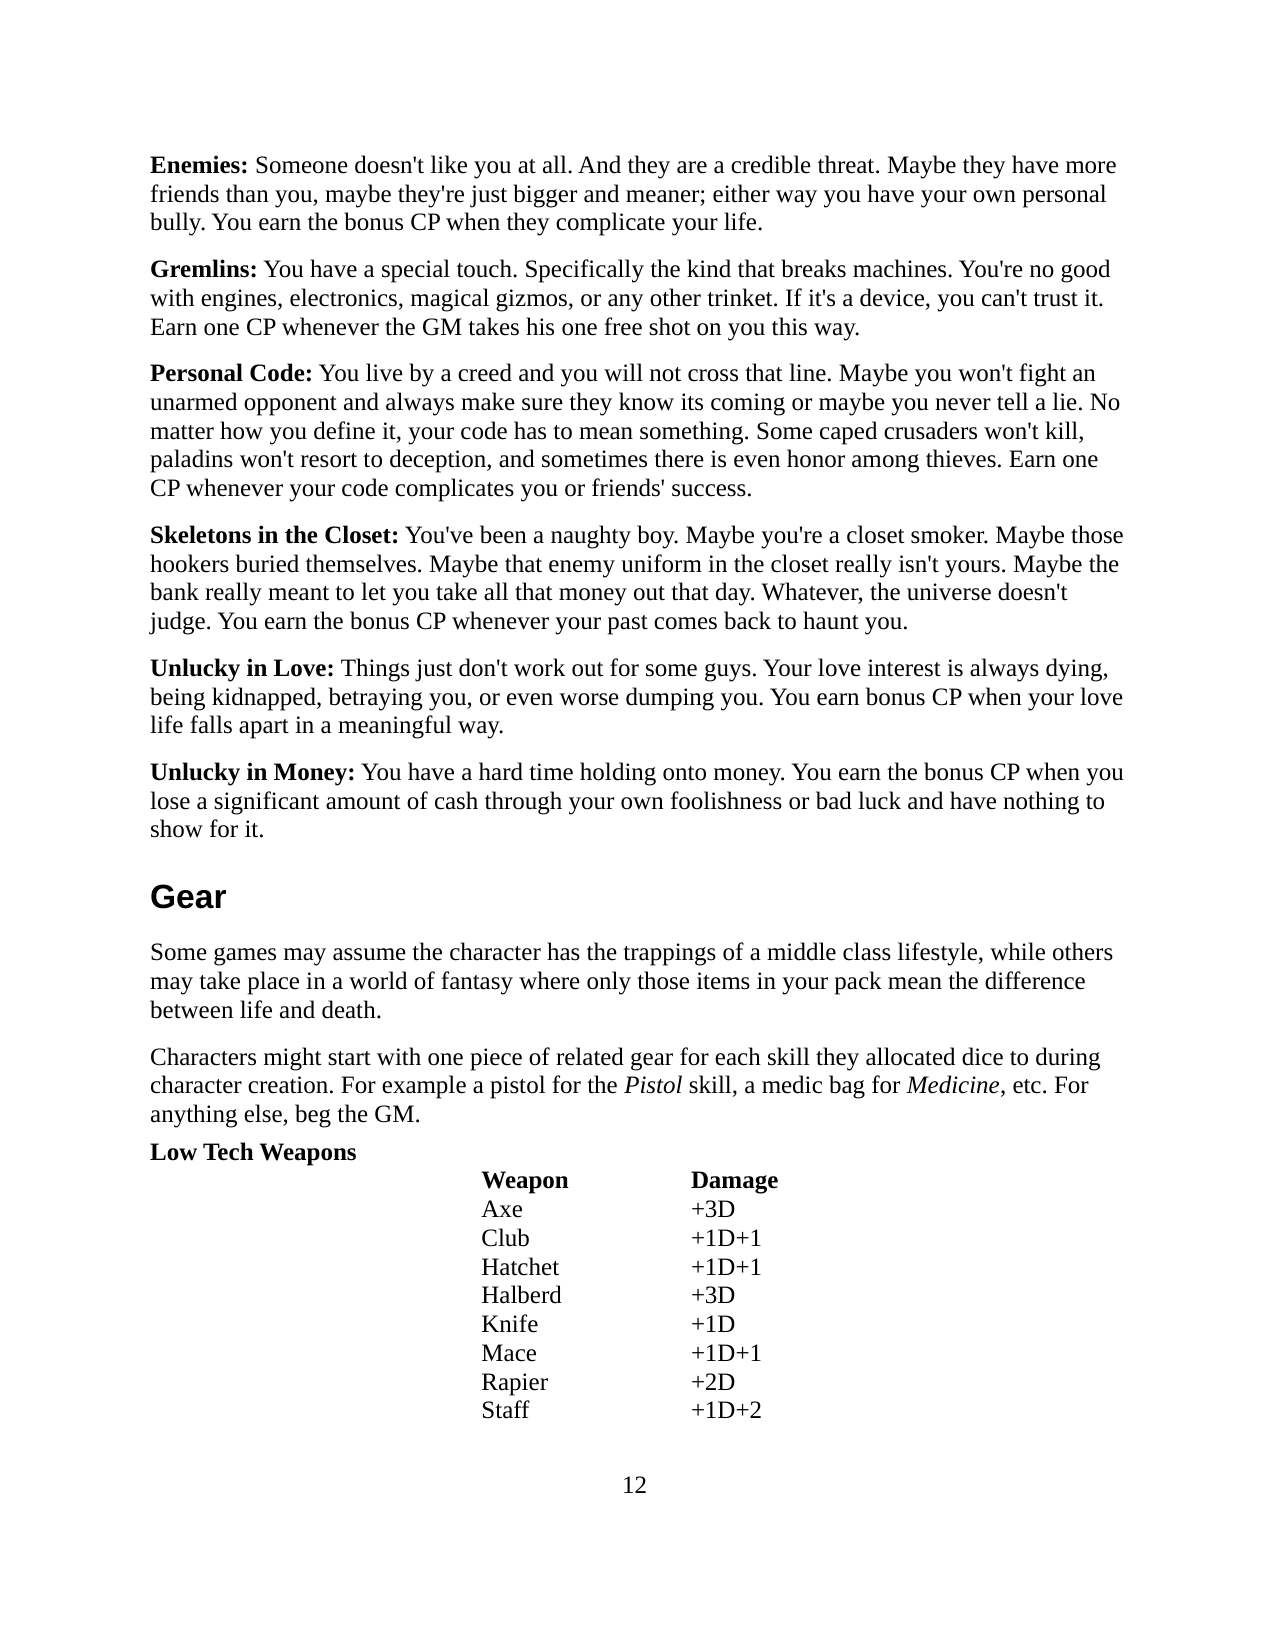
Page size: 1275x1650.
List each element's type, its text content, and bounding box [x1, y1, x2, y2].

table_cell Halberd [477, 1281, 686, 1309]
table_cell +2D [686, 1367, 798, 1396]
table_cell +3D [686, 1281, 798, 1309]
text Skeletons in the Closet: You've been a naughty boy. Maybe you're a closet smoker. Maybe those hookers buried themselves. Maybe that enemy uniform in the closet really isn't yours. Maybe the bank really meant to let you take all that money out that day. Whatever, the universe doesn't judge. You earn the bonus CP whenever your past comes back to haunt you. [150, 520, 1125, 635]
table_cell Rapier [477, 1367, 686, 1396]
table_cell Staff [477, 1396, 686, 1424]
table_cell +1D+1 [686, 1223, 798, 1252]
table_cell +3D [686, 1194, 798, 1223]
table_header Weapon [477, 1166, 686, 1194]
text Personal Code: You live by a creed and you will not cross that line. Maybe you won't fight an unarmed opponent and always make sure they know its coming or maybe you never tell a lie. No matter how you define it, your code has to mean something. Some caped crusaders won't kill, paladins won't resort to deception, and sometimes there is even honor among thieves. Earn one CP whenever your code complicates you or friends' success. [150, 358, 1125, 502]
table_cell +1D+1 [686, 1338, 798, 1367]
table_cell +1D+1 [686, 1252, 798, 1281]
table_header Damage [686, 1166, 798, 1194]
table_cell Axe [477, 1194, 686, 1223]
subtitle Gear [150, 877, 1125, 916]
table_cell +1D [686, 1309, 798, 1338]
text Some games may assume the character has the trappings of a middle class lifestyle, while others may take place in a world of fantasy where only those items in your pack mean the difference between life and death. [150, 937, 1125, 1024]
table_cell Mace [477, 1338, 686, 1367]
table_cell +1D+2 [686, 1396, 798, 1424]
text Low Tech Weapons [150, 1137, 1125, 1166]
text Unlucky in Love: Things just don't work out for some guys. Your love interest is always dying, being kidnapped, betraying you, or even worse dumping you. You earn bonus CP when your love life falls apart in a meaningful way. [150, 653, 1125, 739]
text Enemies: Someone doesn't like you at all. And they are a credible threat. Maybe they have more friends than you, maybe they're just bigger and meaner; either way you have your own personal bully. You earn the bonus CP when they complicate your life. [150, 150, 1125, 236]
text Characters might start with one piece of related gear for each skill they allocated dice to during character creation. For example a pistol for the Pistol skill, a medic bag for Medicine, etc. For anything else, beg the GM. [150, 1042, 1125, 1128]
table_cell Knife [477, 1309, 686, 1338]
table_cell Hatchet [477, 1252, 686, 1281]
text Unlucky in Money: You have a hard time holding onto money. You earn the bonus CP when you lose a significant amount of cash through your own foolishness or bad luck and have nothing to show for it. [150, 757, 1125, 843]
text Gremlins: You have a special touch. Specifically the kind that breaks machines. You're no good with engines, electronics, magical gizmos, or any other trinket. If it's a device, you can't trust it. Earn one CP whenever the GM takes his one free shot on you this way. [150, 254, 1125, 340]
table_cell Club [477, 1223, 686, 1252]
